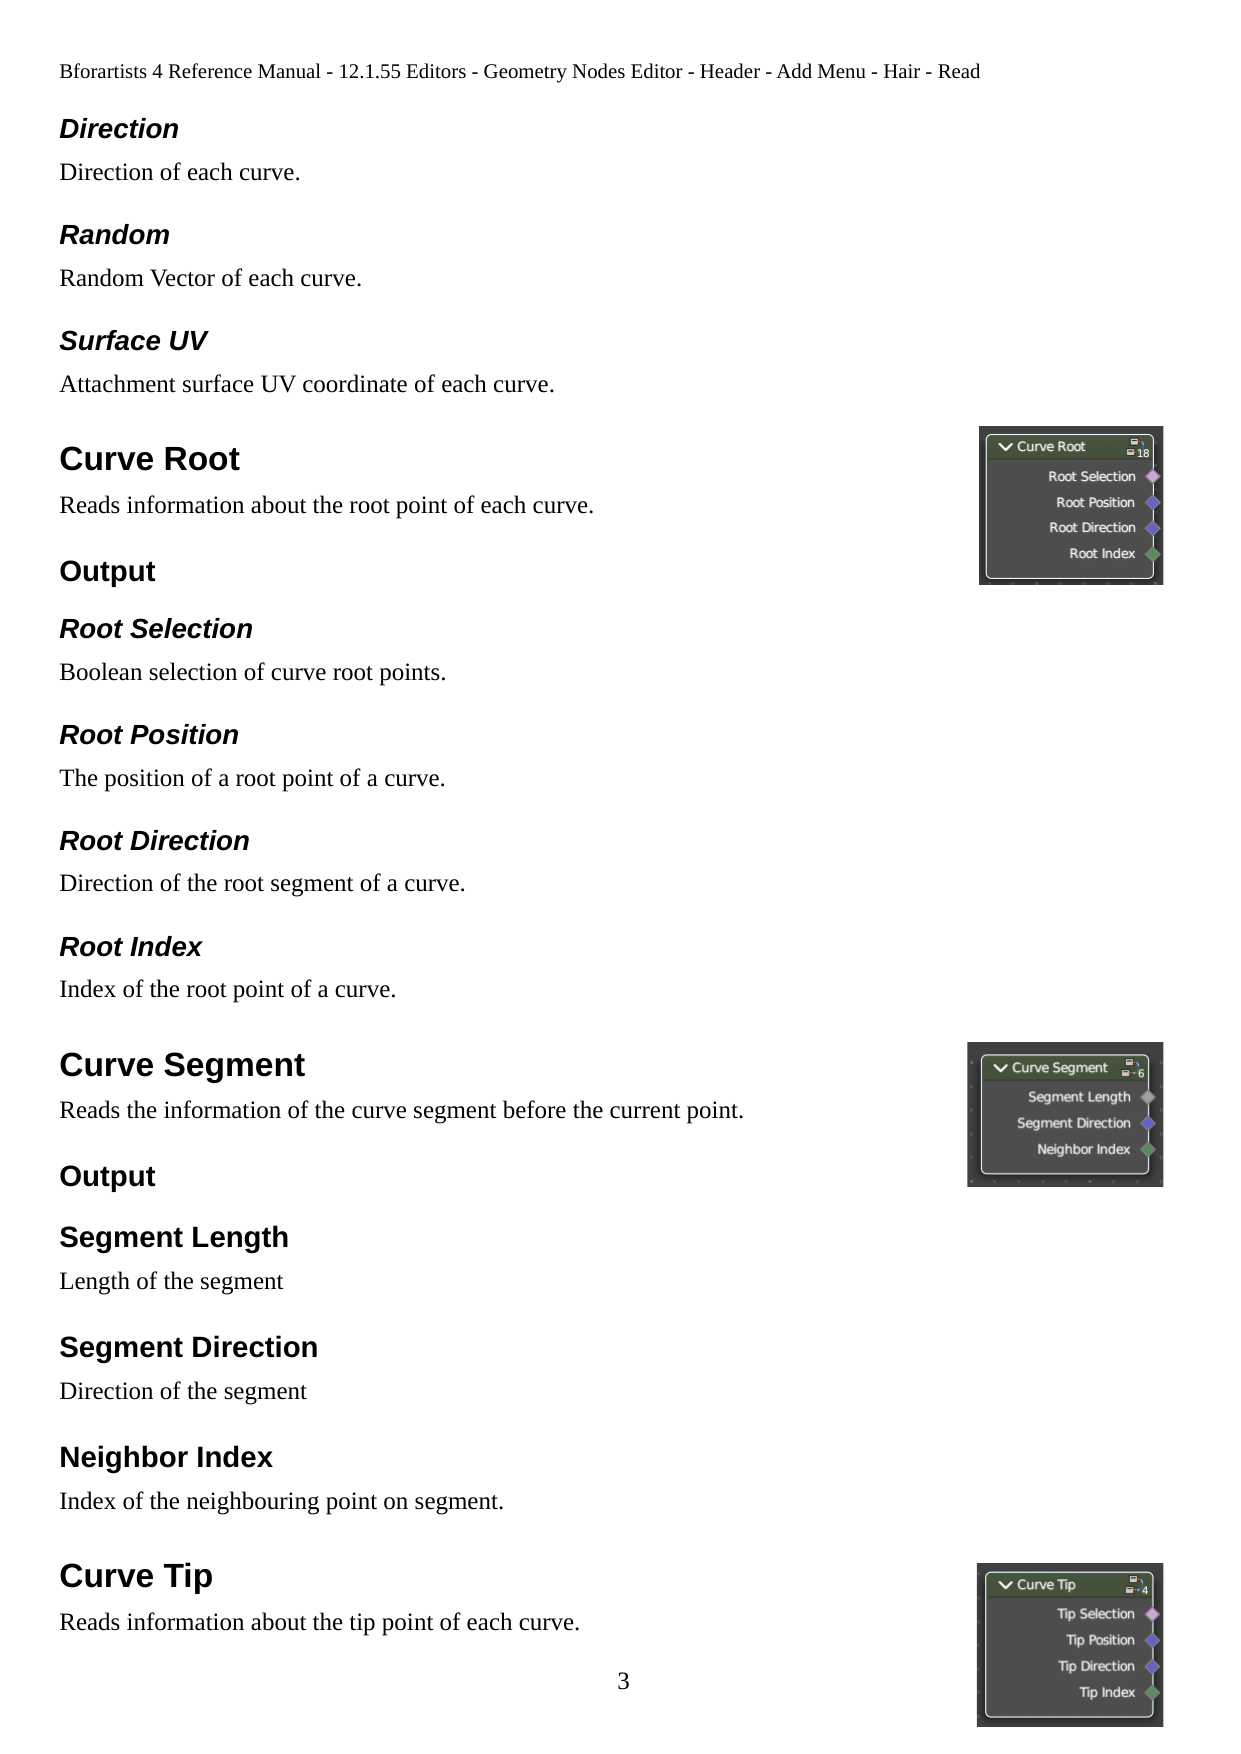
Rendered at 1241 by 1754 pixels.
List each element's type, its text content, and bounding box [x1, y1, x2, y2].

subtitle Curve Root [59, 439, 979, 477]
subtitle Random [59, 218, 1181, 250]
subtitle Neighbor Index [59, 1440, 1181, 1473]
subtitle Output [59, 553, 1181, 587]
subtitle Curve Segment [59, 1044, 967, 1083]
text Length of the segment [59, 1266, 1181, 1295]
text Reads information about the root point of each curve. [59, 490, 979, 519]
text Boolean selection of curve root points. [59, 657, 1181, 685]
text Reads information about the tip point of each curve. [59, 1607, 976, 1636]
text Reads the information of the curve segment before the current point. [59, 1096, 967, 1124]
text The position of a root point of a curve. [59, 763, 1181, 791]
text Direction of the root segment of a curve. [59, 868, 1181, 897]
picture [979, 426, 1164, 585]
subtitle Root Direction [59, 824, 1181, 856]
subtitle Segment Length [59, 1220, 1181, 1254]
text Index of the root point of a curve. [59, 974, 1181, 1003]
subtitle Output [59, 1159, 1181, 1193]
text Index of the neighbouring point on segment. [59, 1486, 1181, 1515]
text Random Vector of each curve. [59, 263, 1181, 292]
text Direction of the segment [59, 1376, 1181, 1405]
subtitle Root Selection [59, 612, 1181, 644]
subtitle Root Index [59, 930, 1181, 962]
subtitle [1164, 439, 1181, 477]
subtitle Surface UV [59, 324, 1181, 356]
picture [976, 1563, 1164, 1727]
subtitle Direction [59, 113, 1181, 144]
subtitle Curve Tip [59, 1556, 1181, 1594]
subtitle Segment Direction [59, 1330, 1181, 1364]
text Attachment surface UV coordinate of each curve. [59, 369, 1181, 398]
picture [967, 1042, 1164, 1187]
subtitle Root Position [59, 718, 1181, 750]
subtitle [1164, 1044, 1181, 1083]
text Direction of each curve. [59, 157, 1181, 186]
